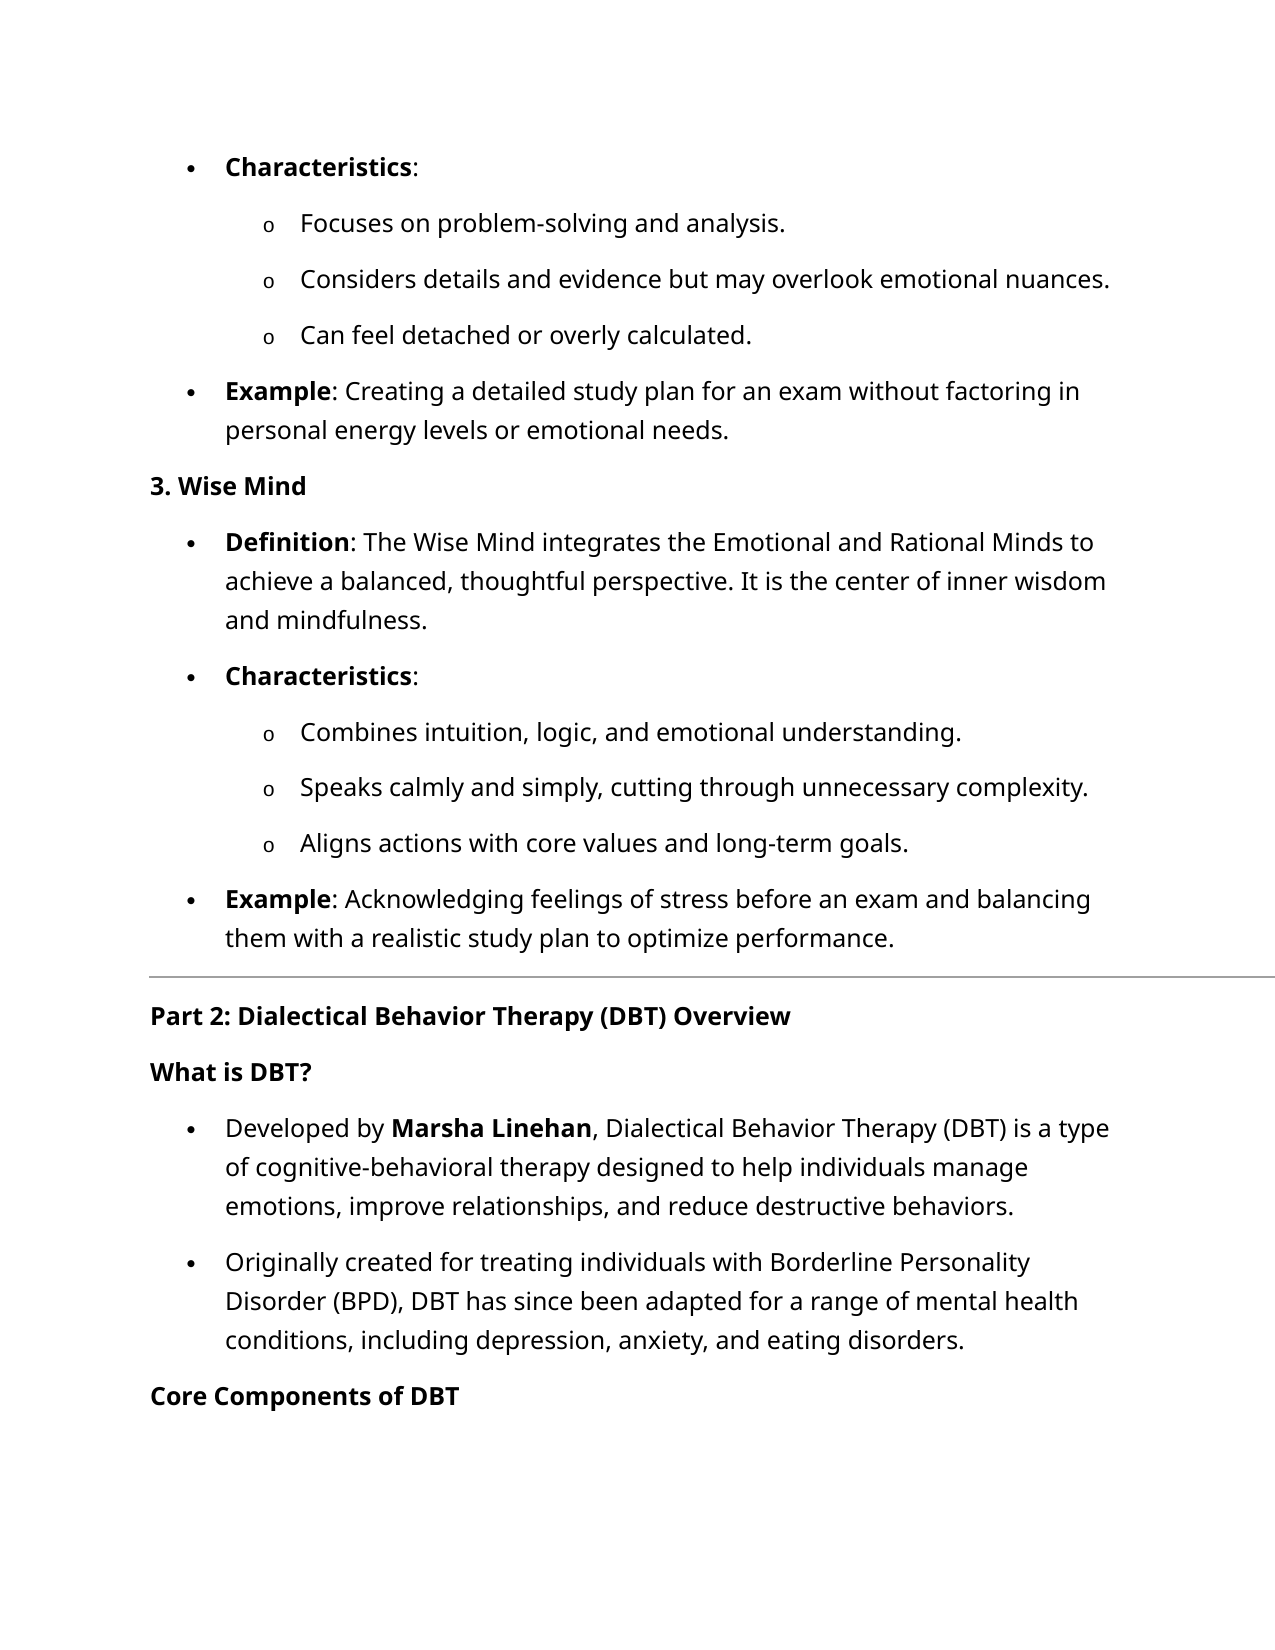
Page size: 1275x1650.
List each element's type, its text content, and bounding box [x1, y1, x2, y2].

list Combines intuition, logic, and emotional understanding. [262, 714, 1125, 748]
list Originally created for treating individuals with Borderline Personality Disorder (BPD), DBT has since been adapted for a range of mental health conditions, including depression, anxiety, and eating disorders. [187, 1244, 1125, 1357]
list Example: Acknowledging feelings of stress before an exam and balancing them with a realistic study plan to optimize performance. [187, 882, 1125, 955]
list Characteristics: [187, 150, 1125, 184]
list Considers details and evidence but may overlook emotional nuances. [262, 262, 1125, 296]
text What is DBT? [150, 1054, 1125, 1089]
list Example: Creating a detailed study plan for an exam without factoring in personal energy levels or emotional needs. [187, 373, 1125, 447]
list Focuses on problem-solving and analysis. [262, 206, 1125, 240]
text Core Components of DBT [150, 1379, 1125, 1413]
list Characteristics: [187, 658, 1125, 692]
text 3. Wise Mind [150, 468, 1125, 502]
list Can feel detached or overly calculated. [262, 317, 1125, 352]
list Aligns actions with core values and long-term goals. [262, 826, 1125, 860]
text Part 2: Dialectical Behavior Therapy (DBT) Overview [150, 999, 1125, 1033]
list Speaks calmly and simply, cutting through unnecessary complexity. [262, 770, 1125, 804]
list Developed by Marsha Linehan, Dialectical Behavior Therapy (DBT) is a type of cognitive-behavioral therapy designed to help individuals manage emotions, improve relationships, and reduce destructive behaviors. [187, 1110, 1125, 1223]
list Definition: The Wise Mind integrates the Emotional and Rational Minds to achieve a balanced, thoughtful perspective. It is the center of inner wisdom and mindfulness. [187, 524, 1125, 637]
